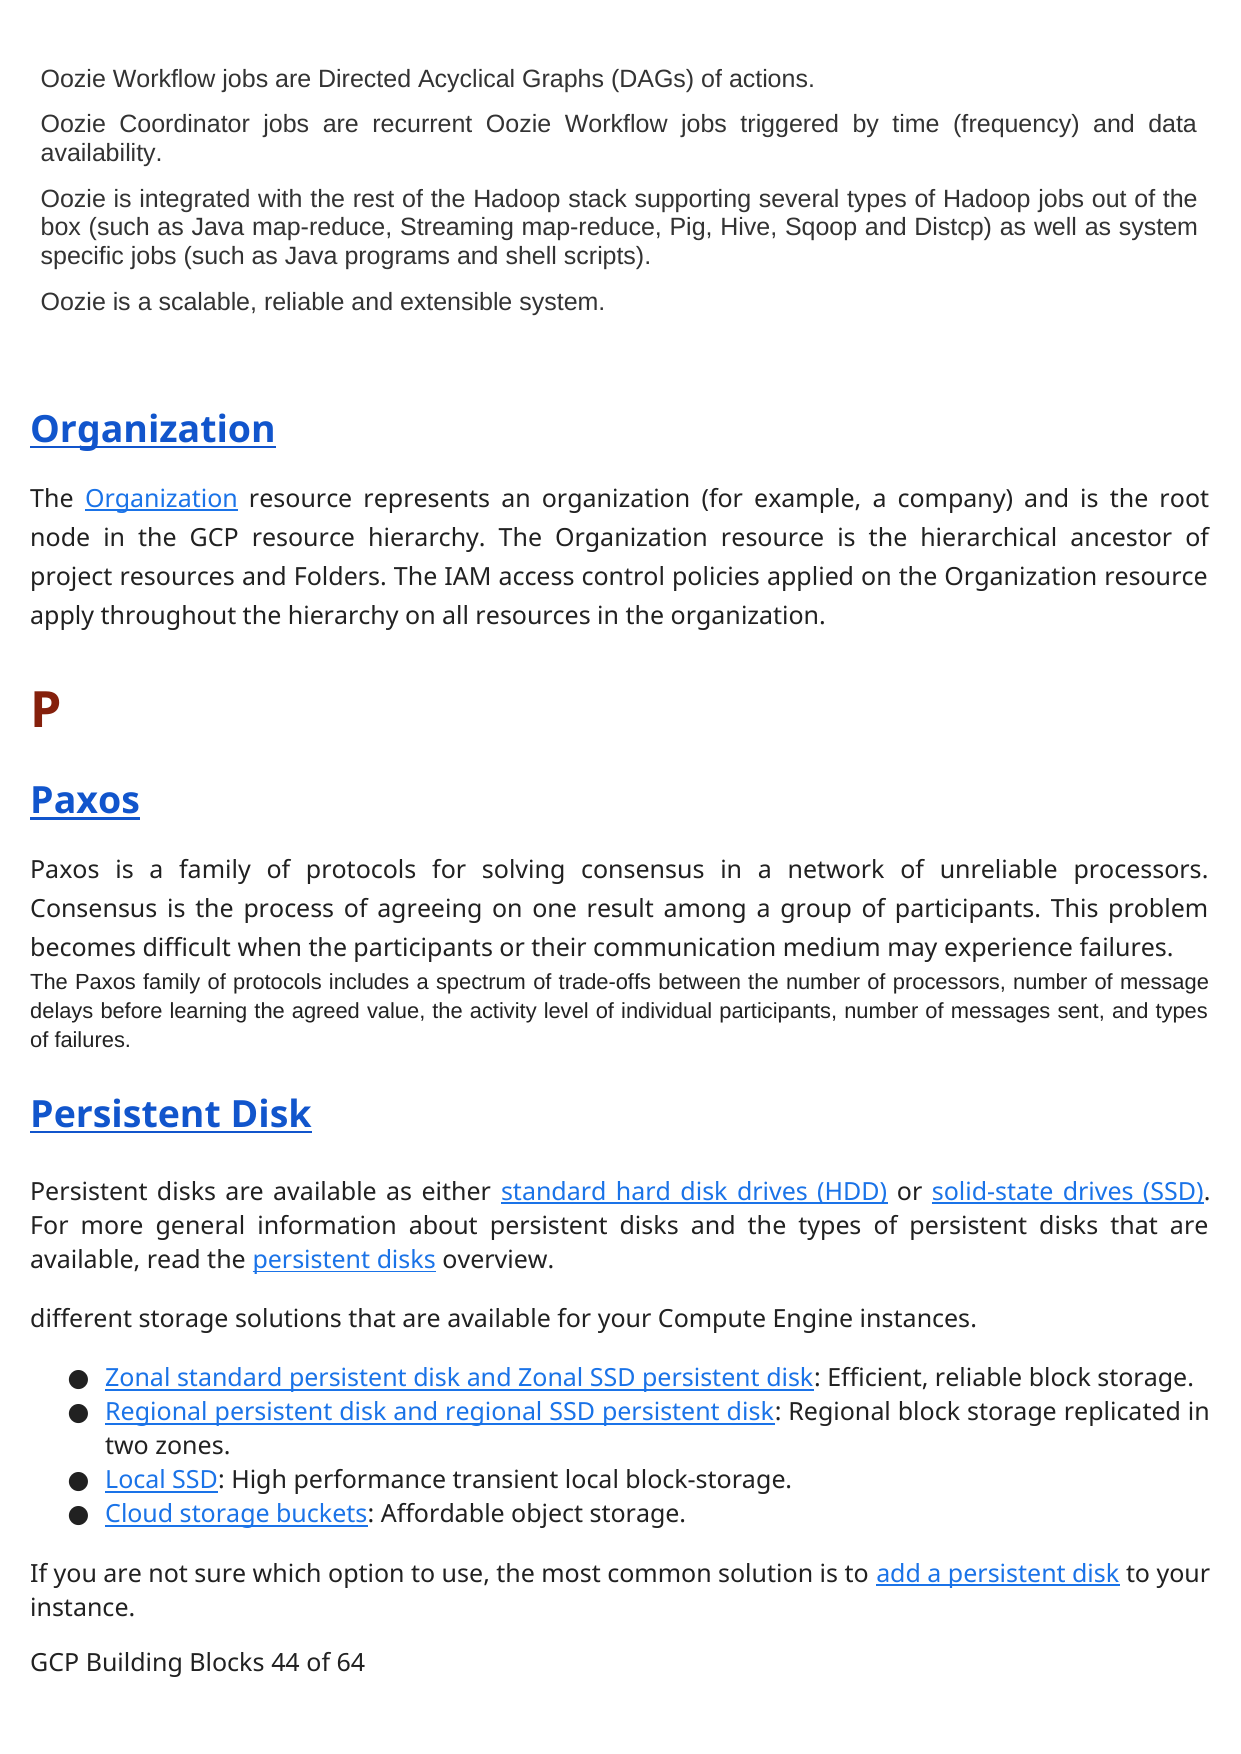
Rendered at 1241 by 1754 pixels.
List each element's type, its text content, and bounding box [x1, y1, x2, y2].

list Regional persistent disk and regional SSD persistent disk: Regional block storage replicated in two zones. [67, 1394, 1210, 1462]
text Oozie Workflow jobs are Directed Acyclical Graphs (DAGs) of actions. [40, 64, 1200, 93]
text Oozie is integrated with the rest of the Hadoop stack supporting several types of Hadoop jobs out of the box (such as Java map-reduce, Streaming map-reduce, Pig, Hive, Sqoop and Distcp) as well as system specific jobs (such as Java programs and shell scripts). [40, 184, 1200, 270]
text Oozie is a scalable, reliable and extensible system. [40, 287, 1200, 315]
text different storage solutions that are available for your Compute Engine instances. [30, 1301, 1210, 1335]
subtitle Paxos [30, 774, 1210, 825]
list Zonal standard persistent disk and Zonal SSD persistent disk: Efficient, reliable block storage. [67, 1360, 1210, 1394]
text If you are not sure which option to use, the most common solution is to add a persistent disk to your instance. [30, 1555, 1210, 1623]
text Paxos is a family of protocols for solving consensus in a network of unreliable processors. Consensus is the process of agreeing on one result among a group of participants. This problem becomes difficult when the participants or their communication medium may experience failures. [30, 852, 1210, 964]
subtitle P [30, 674, 1210, 743]
subtitle Organization [30, 402, 1210, 453]
text The Paxos family of protocols includes a spectrum of trade-offs between the number of processors, number of message delays before learning the agreed value, the activity level of individual participants, number of messages sent, and types of failures. [30, 969, 1210, 1052]
text Oozie Coordinator jobs are recurrent Oozie Workflow jobs triggered by time (frequency) and data availability. [40, 109, 1200, 167]
list Local SSD: High performance transient local block-storage. [67, 1462, 1210, 1496]
list Cloud storage buckets: Affordable object storage. [67, 1496, 1210, 1530]
text Persistent disks are available as either standard hard disk drives (HDD) or solid-state drives (SSD). For more general information about persistent disks and the types of persistent disks that are available, read the persistent disks overview. [30, 1174, 1210, 1276]
subtitle Persistent Disk [30, 1087, 1210, 1138]
text The Organization resource represents an organization (for example, a company) and is the root node in the GCP resource hierarchy. The Organization resource is the hierarchical ancestor of project resources and Folders. The IAM access control policies applied on the Organization resource apply throughout the hierarchy on all resources in the organization. [30, 480, 1210, 632]
